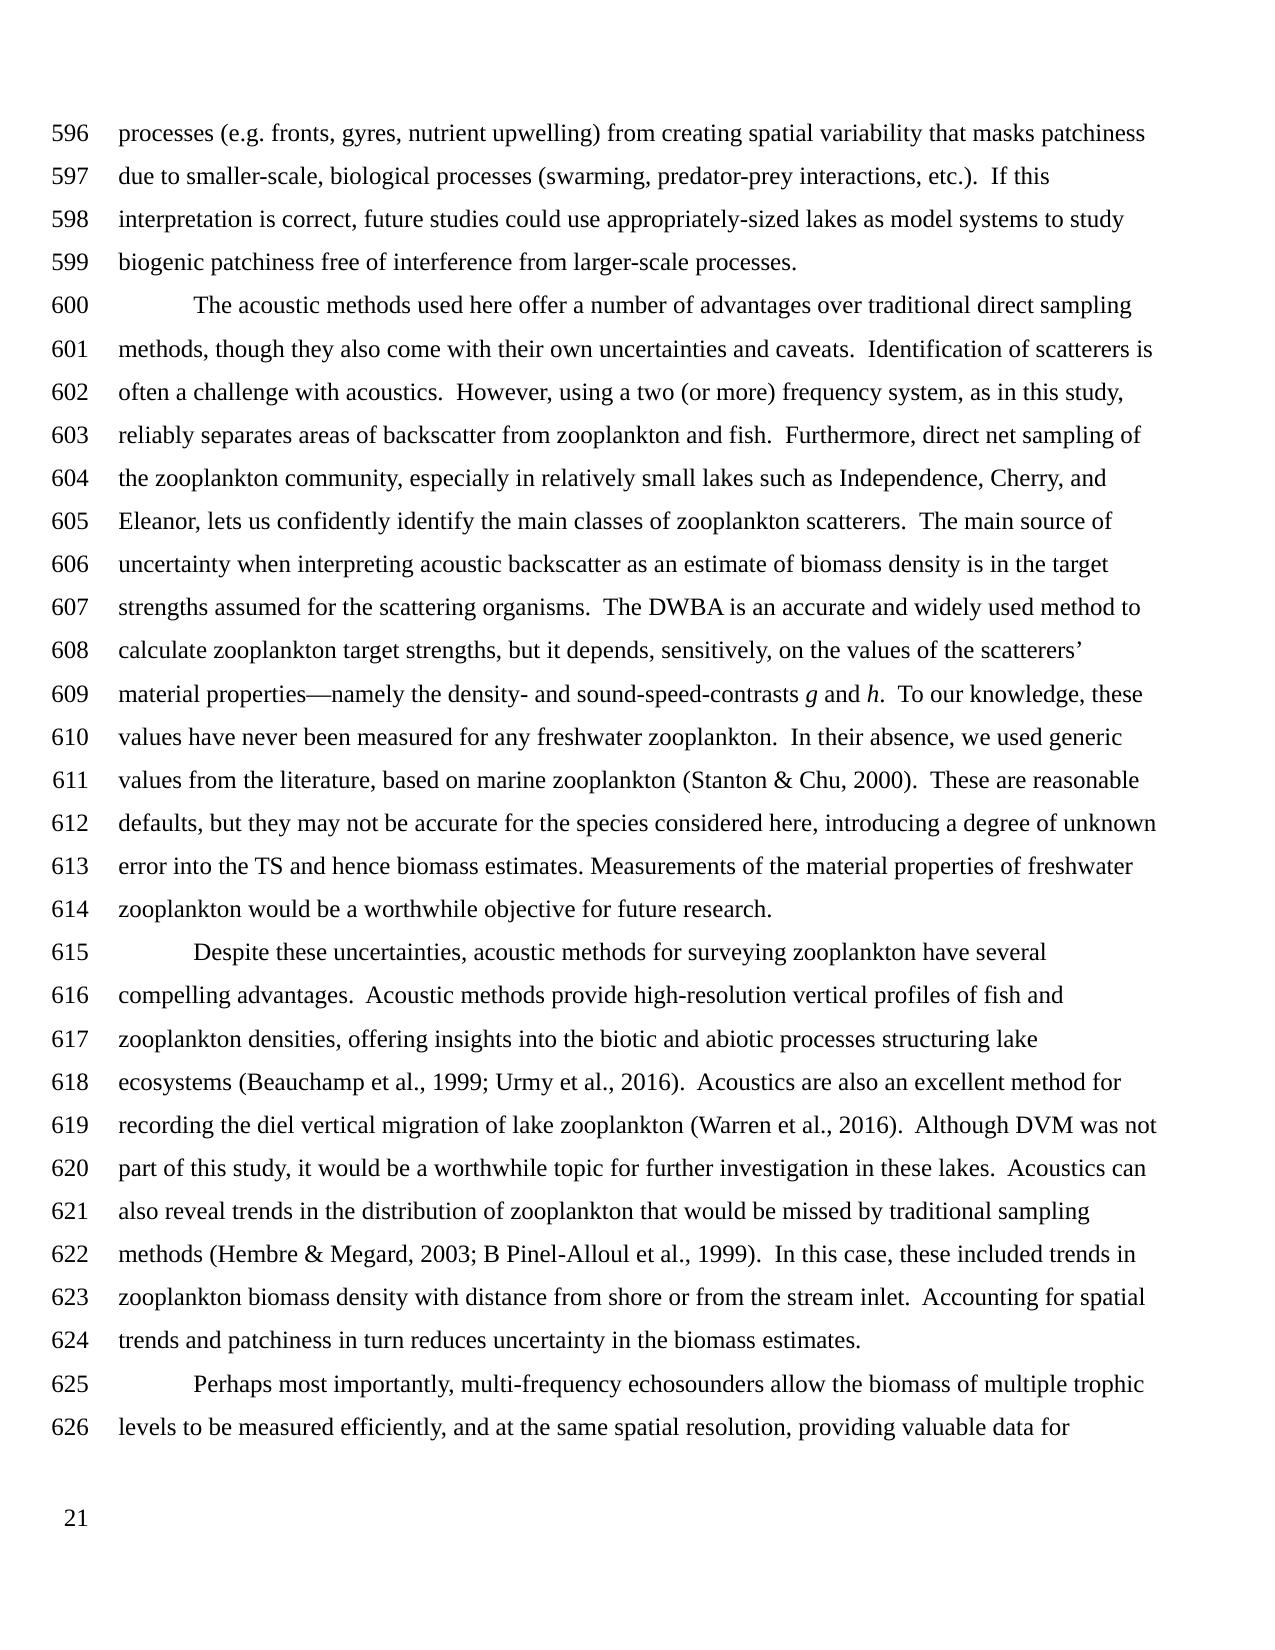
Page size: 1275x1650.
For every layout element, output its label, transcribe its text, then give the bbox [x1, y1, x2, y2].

text Despite these uncertainties, acoustic methods for surveying zooplankton have several compelling advantages. Acoustic methods provide high-resolution vertical profiles of fish and zooplankton densities, offering insights into the biotic and abiotic processes structuring lake ecosystems (Beauchamp et al., 1999; Urmy et al., 2016)⁠. Acoustics are also an excellent method for recording the diel vertical migration of lake zooplankton (Warren et al., 2016)⁠. Although DVM was not part of this study, it would be a worthwhile topic for further investigation in these lakes. Acoustics can also reveal trends in the distribution of zooplankton that would be missed by traditional sampling methods (Hembre & Megard, 2003; B Pinel-Alloul et al., 1999)⁠. In this case, these included trends in zooplankton biomass density with distance from shore or from the stream inlet. Accounting for spatial trends and patchiness in turn reduces uncertainty in the biomass estimates. [118, 937, 1157, 1354]
text Perhaps most importantly, multi-frequency echosounders allow the biomass of multiple trophic levels to be measured efficiently, and at the same spatial resolution, providing valuable data for [118, 1369, 1157, 1441]
text processes (e.g. fronts, gyres, nutrient upwelling) from creating spatial variability that masks patchiness due to smaller-scale, biological processes (swarming, predator-prey interactions, etc.). If this interpretation is correct, future studies could use appropriately-sized lakes as model systems to study biogenic patchiness free of interference from larger-scale processes. [118, 118, 1157, 276]
text The acoustic methods used here offer a number of advantages over traditional direct sampling methods, though they also come with their own uncertainties and caveats. Identification of scatterers is often a challenge with acoustics. However, using a two (or more) frequency system, as in this study, reliably separates areas of backscatter from zooplankton and fish. Furthermore, direct net sampling of the zooplankton community, especially in relatively small lakes such as Independence, Cherry, and Eleanor, lets us confidently identify the main classes of zooplankton scatterers. The main source of uncertainty when interpreting acoustic backscatter as an estimate of biomass density is in the target strengths assumed for the scattering organisms. The DWBA is an accurate and widely used method to calculate zooplankton target strengths, but it depends, sensitively, on the values of the scatterers’ material properties—namely the density- and sound-speed-contrasts g and h. To our knowledge, these values have never been measured for any freshwater zooplankton. In their absence, we used generic values from the literature, based on marine zooplankton (Stanton & Chu, 2000)⁠. These are reasonable defaults, but they may not be accurate for the species considered here, introducing a degree of unknown error into the TS and hence biomass estimates. Measurements of the material properties of freshwater zooplankton would be a worthwhile objective for future research. [118, 291, 1157, 923]
